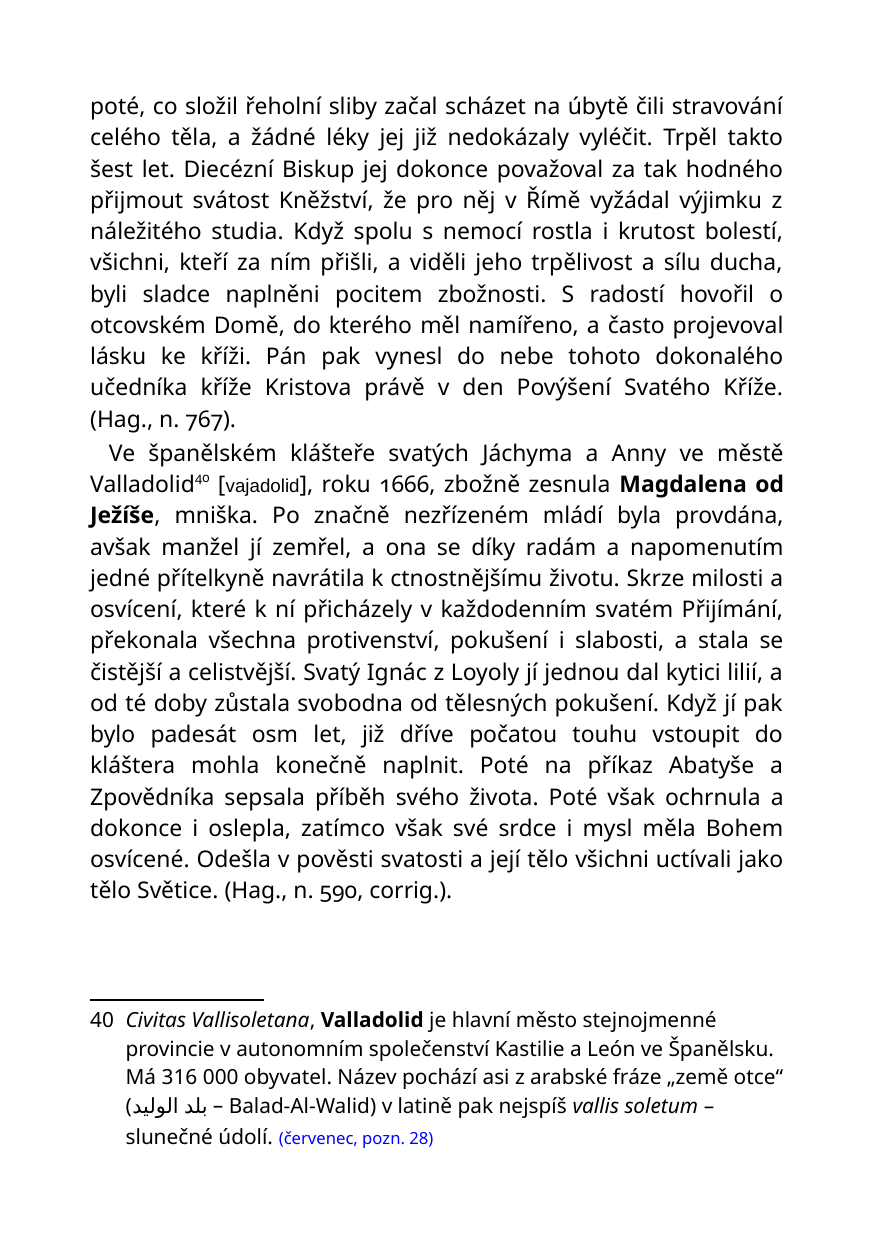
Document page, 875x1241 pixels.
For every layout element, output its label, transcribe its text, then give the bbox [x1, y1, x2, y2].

text Civitas Vallisoletana, Valladolid je hlavní město stejnojmenné provincie v autonomním společenství Kastilie a León ve Španělsku. Má 316 000 obyvatel. Název pochází asi z arabské fráze „země otce“ (بلد الوليد – Balad-Al-Walid) v latině pak nejspíš vallis soletum – slunečné údolí. (červenec, pozn. 28) [90, 1006, 784, 1150]
text Ve španělském klášteře svatých Jáchyma a Anny ve městě Valladolid [vajadolid], roku 1666, zbožně zesnula Magdalena od Ježíše, mniška. Po značně nezřízeném mládí byla provdána, avšak manžel jí zemřel, a ona se díky radám a napomenutím jedné přítelkyně navrátila k ctnostnějšímu životu. Skrze milosti a osvícení, které k ní přicházely v každodenním svatém Přijímání, překonala všechna protivenství, pokušení i slabosti, a stala se čistější a celistvější. Svatý Ignác z Loyoly jí jednou dal kytici lilií, a od té doby zůstala svobodna od tělesných pokušení. Když jí pak bylo padesát osm let, již dříve počatou touhu vstoupit do kláštera mohla konečně naplnit. Poté na příkaz Abatyše a Zpovědníka sepsala příběh svého života. Poté však ochrnula a dokonce i oslepla, zatímco však své srdce i mysl měla Bohem osvícené. Odešla v pověsti svatosti a její tělo všichni uctívali jako tělo Světice. (Hag., n. 590, corrig.). [90, 437, 784, 906]
text poté, co složil řeholní sliby začal scházet na úbytě čili stravování celého těla, a žádné léky jej již nedokázaly vyléčit. Trpěl takto šest let. Diecézní Biskup jej dokonce považoval za tak hodného přijmout svátost Kněžství, že pro něj v Římě vyžádal výjimku z náležitého studia. Když spolu s nemocí rostla i krutost bolestí, všichni, kteří za ním přišli, a viděli jeho trpělivost a sílu ducha, byli sladce naplněni pocitem zbožnosti. S radostí hovořil o otcovském Domě, do kterého měl namířeno, a často projevoval lásku ke kříži. Pán pak vynesl do nebe tohoto dokonalého učedníka kříže Kristova právě v den Povýšení Svatého Kříže. (Hag., n. 767). [90, 90, 784, 434]
